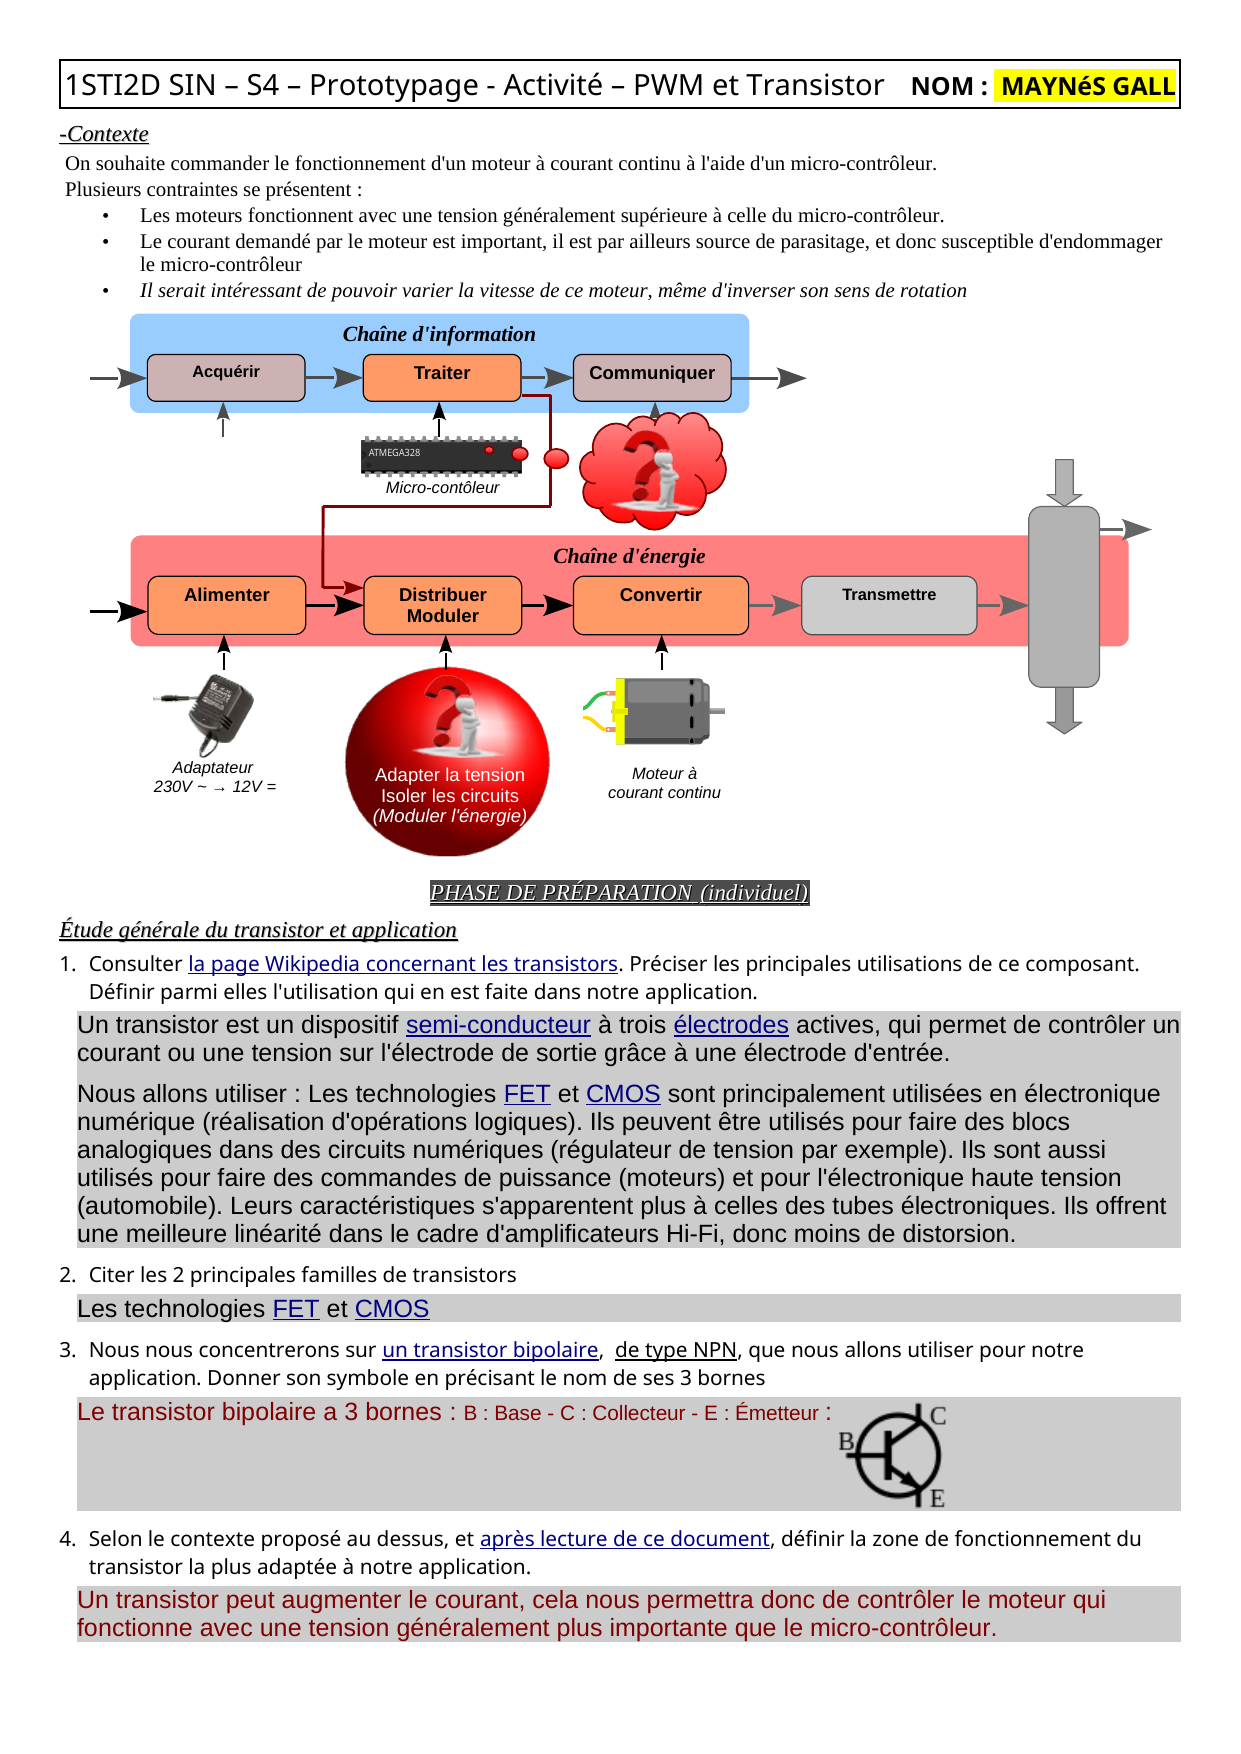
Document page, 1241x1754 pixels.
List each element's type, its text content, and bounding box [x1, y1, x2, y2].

subtitle Consulter la page Wikipedia concernant les transistors. Préciser les principales utilisations de ce composant. Définir parmi elles l'utilisation qui en est faite dans notre application. [59, 949, 1181, 1005]
subtitle PHASE DE PRÉPARATION (individuel) [59, 880, 1181, 906]
text Les technologies FET et CMOS [77, 1294, 1181, 1322]
subtitle Étude générale du transistor et application [59, 917, 1181, 943]
text Plusieurs contraintes se présentent : [65, 178, 1181, 201]
text Un transistor peut augmenter le courant, cela nous permettra donc de contrôler le moteur qui fonctionne avec une tension généralement plus importante que le micro-contrôleur. [77, 1586, 1181, 1642]
list Il serait intéressant de pouvoir varier la vitesse de ce moteur, même d'inverser son sens de rotation [102, 279, 1181, 302]
subtitle Citer les 2 principales familles de transistors [59, 1260, 1181, 1288]
text On souhaite commander le fonctionnement d'un moteur à courant continu à l'aide d'un micro-contrôleur. [65, 152, 1181, 175]
subtitle Nous nous concentrerons sur un transistor bipolaire, de type NPN, que nous allons utiliser pour notre application. Donner son symbole en précisant le nom de ses 3 bornes [59, 1335, 1181, 1391]
text Le transistor bipolaire a 3 bornes : B : Base - C : Collecteur - E : Émetteur : [77, 1397, 1181, 1511]
list Les moteurs fonctionnent avec une tension généralement supérieure à celle du micro-contrôleur. [102, 204, 1181, 227]
text Un transistor est un dispositif semi-conducteur à trois électrodes actives, qui permet de contrôler un courant ou une tension sur l'électrode de sortie grâce à une électrode d'entrée. [77, 1011, 1181, 1067]
text Nous allons utiliser : Les technologies FET et CMOS sont principalement utilisées en électronique numérique (réalisation d'opérations logiques). Ils peuvent être utilisés pour faire des blocs analogiques dans des circuits numériques (régulateur de tension par exemple). Ils sont aussi utilisés pour faire des commandes de puissance (moteurs) et pour l'électronique haute tension (automobile). Leurs caractéristiques s'apparentent plus à celles des tubes électroniques. Ils offrent une meilleure linéarité dans le cadre d'amplificateurs Hi-Fi, donc moins de distorsion. [77, 1080, 1181, 1248]
subtitle ­-Contexte [59, 121, 1181, 146]
subtitle Selon le contexte proposé au dessus, et après lecture de ce document, définir la zone de fonctionnement du transistor la plus adaptée à notre application. [59, 1524, 1181, 1580]
list Le courant demandé par le moteur est important, il est par ailleurs source de parasitage, et donc susceptible d'endommager le micro-contrôleur [102, 230, 1181, 276]
picture [838, 1401, 948, 1512]
